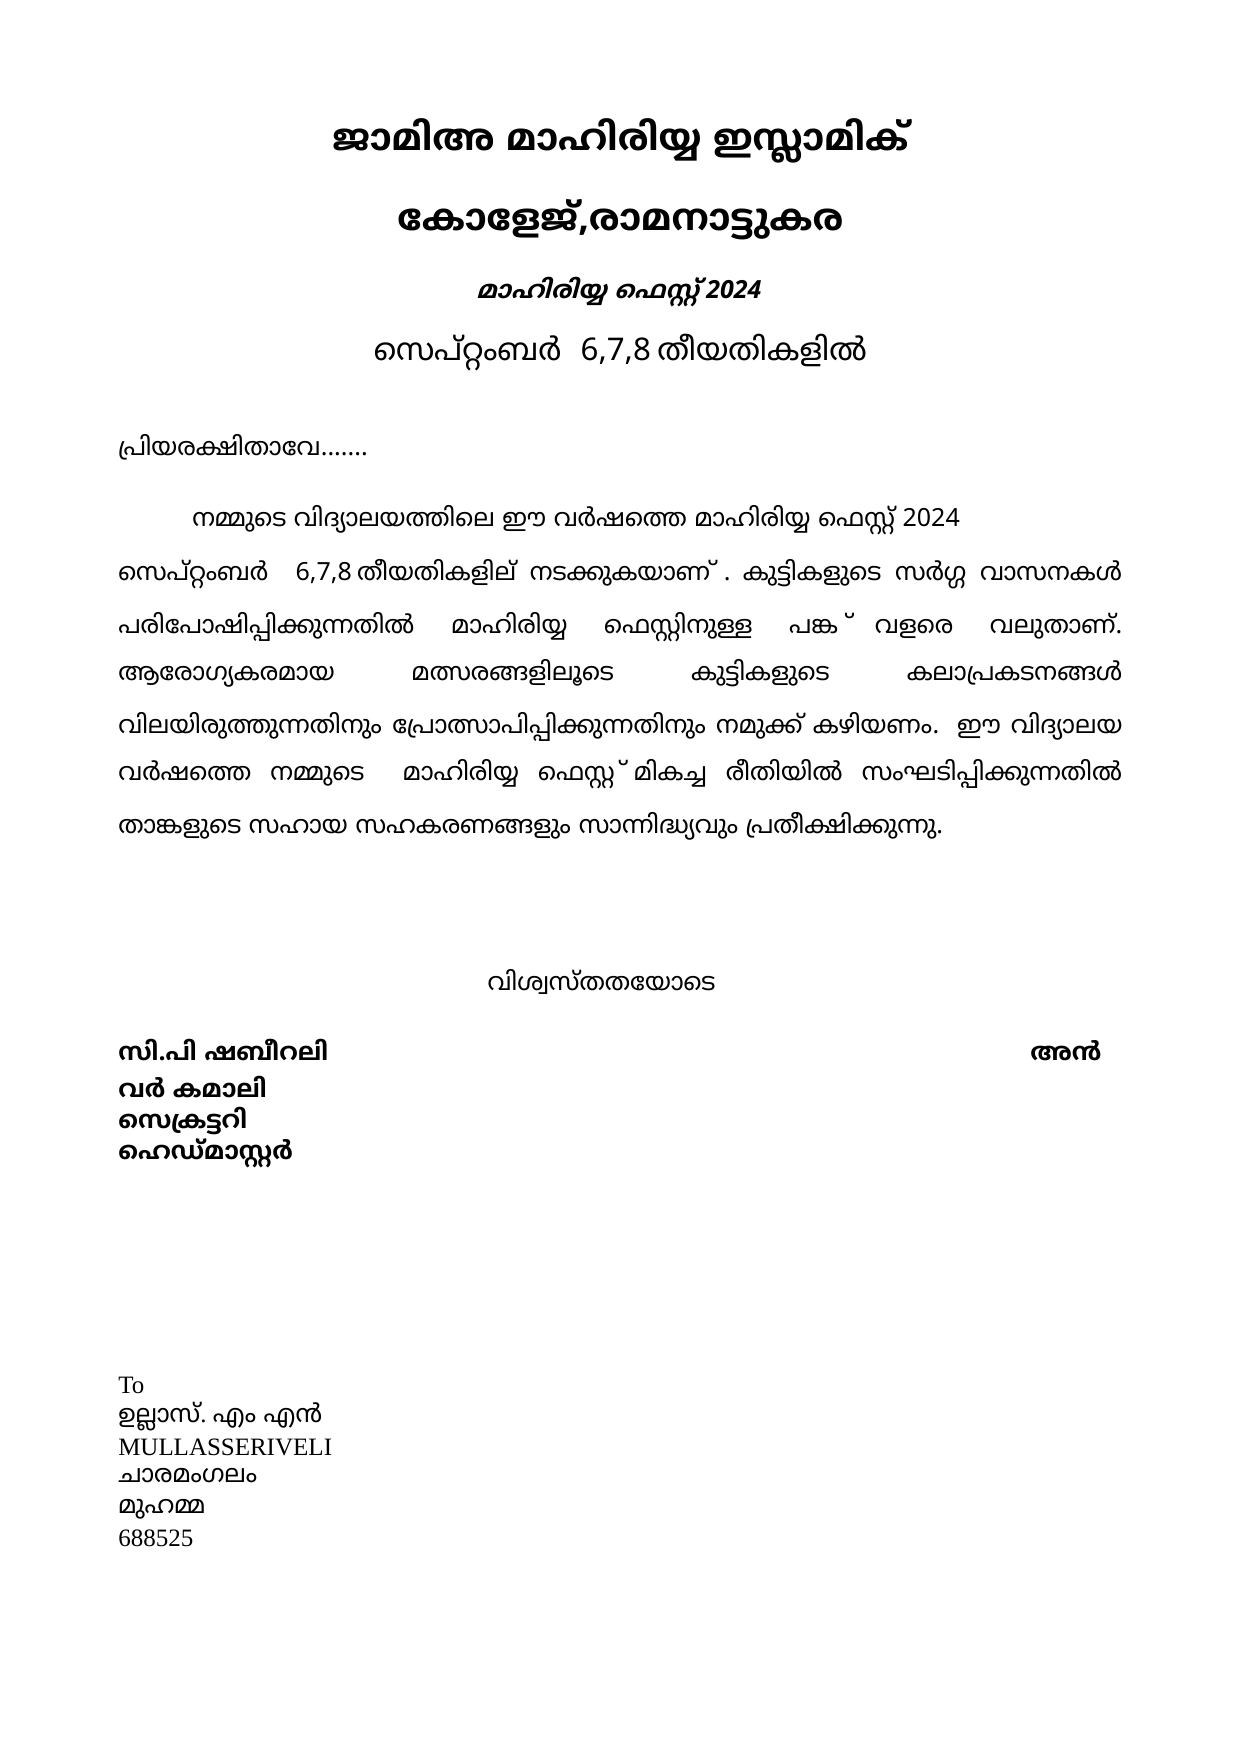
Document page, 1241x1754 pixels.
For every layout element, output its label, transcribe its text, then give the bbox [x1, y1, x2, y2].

text ഉല്ലാസ്. എം എന്‍ [118, 1399, 1122, 1432]
text സെക്രട്ടറി ഹെഡ്‌മാസ്റ്റര്‍ [118, 1107, 1122, 1169]
text സി.പി ഷബീറലി‍ അന്‍വ‍‍ര്‍ കമാലി ‍ [118, 1034, 1122, 1107]
text ജാമിഅ മാഹിരിയ്യ ഇസ്ലാമിക് കോളേജ്,രാമനാട്ടുകര [118, 118, 1122, 245]
text മാഹിരിയ്യ ഫെസ്റ്റ് 2024 [118, 272, 1122, 308]
text ചാരമംഗലം [118, 1461, 1122, 1492]
text മുഹമ്മ [118, 1492, 1122, 1523]
text 688525 [118, 1523, 1122, 1552]
text MULLASSERIVELI [118, 1432, 1122, 1461]
text നമ്മുടെ വിദ്യാലയത്തിലെ ഈ വര്‍ഷത്തെ മാഹിരിയ്യ ഫെസ്റ്റ് 2024 [118, 499, 1122, 536]
text To [118, 1370, 1122, 1399]
text ‌‌ [118, 896, 1122, 929]
text പ്രിയരക്ഷിതാവേ....... [118, 429, 1122, 465]
text വിശ്വസ്തതയോടെ [118, 964, 1122, 1000]
text സെപ്റ്റംബര്‍ 6,7,8തീയതികളില്‍ [118, 327, 1122, 372]
text സെപ്റ്റംബര്‍ 6,7,8തീയതികളില്‍‍ നടക്കുകയാണ് . കുട്ടികളുടെ സര്‍ഗ്ഗ വാസനകള്‍ പരിപോഷിപ്പിക്കുന്നതില്‍ മാഹിരിയ്യ ഫെസ്റ്റിനുള്ള പങ്ക് വളരെ വലുതാണ്. ആരോഗ്യകരമായ മത്സരങ്ങളിലൂടെ കുട്ടികളുടെ കലാപ്രകടനങ്ങള്‍ വിലയിരുത്തുന്നതിനും പ്രോത്സാപിപ്പിക്കുന്നതിനും നമുക്ക് കഴിയണം. ഈ വിദ്യാലയ വര്‍ഷത്തെ നമ്മുടെ മാഹിരിയ്യ ഫെസ്റ്റ് മികച്ച രീതിയില്‍ സംഘടിപ്പിക്കുന്നതില്‍ താങ്കളുടെ സഹായ സഹകരണങ്ങളും സാന്നിദ്ധ്യവും പ്രതീക്ഷിക്കുന്നു. [118, 554, 1122, 843]
